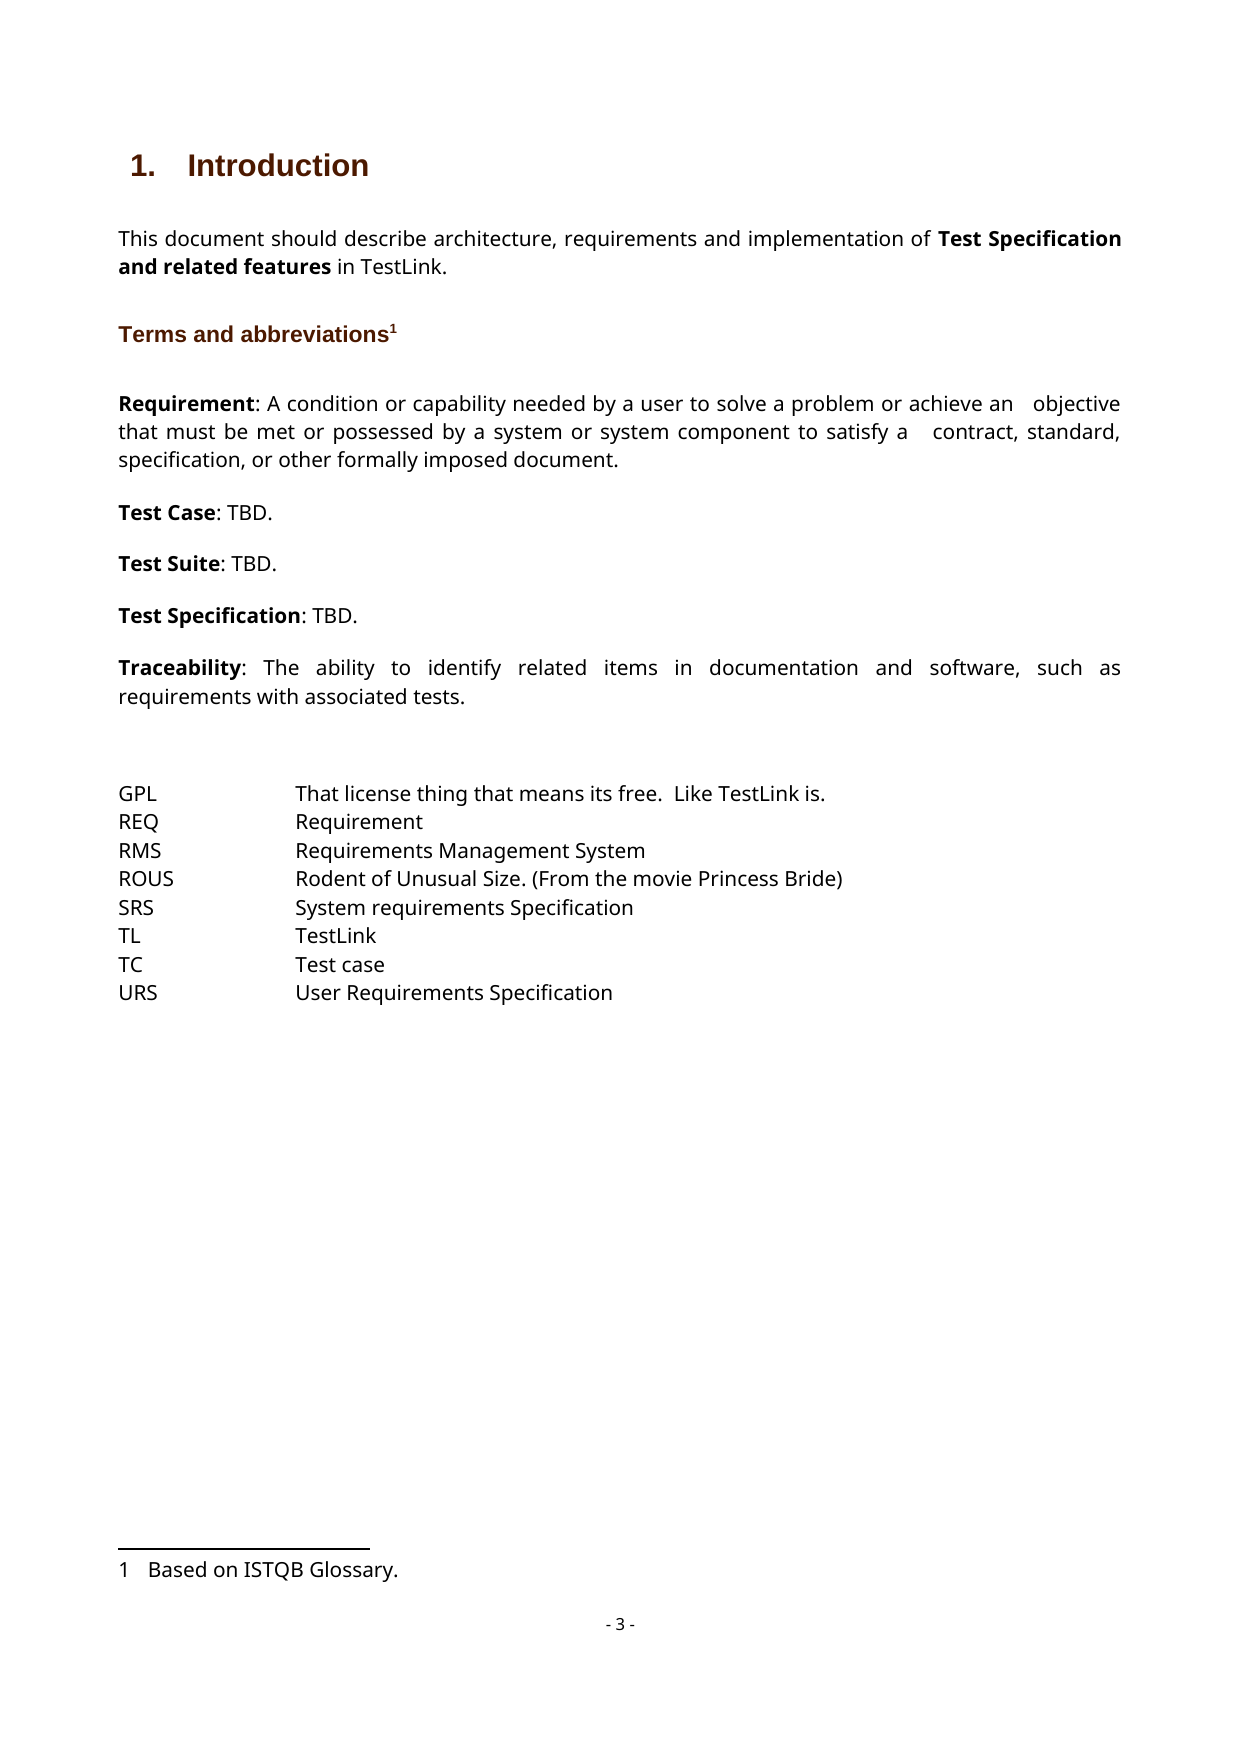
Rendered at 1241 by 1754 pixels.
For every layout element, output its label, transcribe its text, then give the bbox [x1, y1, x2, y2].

text Test Case: TBD. [118, 498, 1122, 526]
subtitle Introduction [130, 148, 1110, 182]
text RMS Requirements Management System [118, 836, 1122, 864]
list Based on ISTQB Glossary. [118, 1555, 1122, 1583]
text Traceability: The ability to identify related items in documentation and software, such as requirements with associated tests. [118, 653, 1122, 710]
text URS User Requirements Specification [118, 978, 1122, 1007]
text ROUS Rodent of Unusual Size. (From the movie Princess Bride) [118, 864, 1122, 893]
text GPL That license thing that means its free. Like TestLink is. [118, 779, 1122, 807]
text Test Specification: TBD. [118, 602, 1122, 630]
text Test Suite: TBD. [118, 549, 1122, 578]
text This document should describe architecture, requirements and implementation of Test Specification and related features in TestLink. [118, 224, 1122, 281]
text REQ Requirement [118, 807, 1122, 836]
subtitle Terms and abbreviations [118, 322, 1122, 347]
text TC Test case [118, 950, 1122, 978]
text SRS System requirements Specification [118, 893, 1122, 921]
text TL TestLink [118, 921, 1122, 950]
text Requirement: A condition or capability needed by a user to solve a problem or achieve an objective that must be met or possessed by a system or system component to satisfy a contract, standard, specification, or other formally imposed document. [118, 389, 1122, 474]
